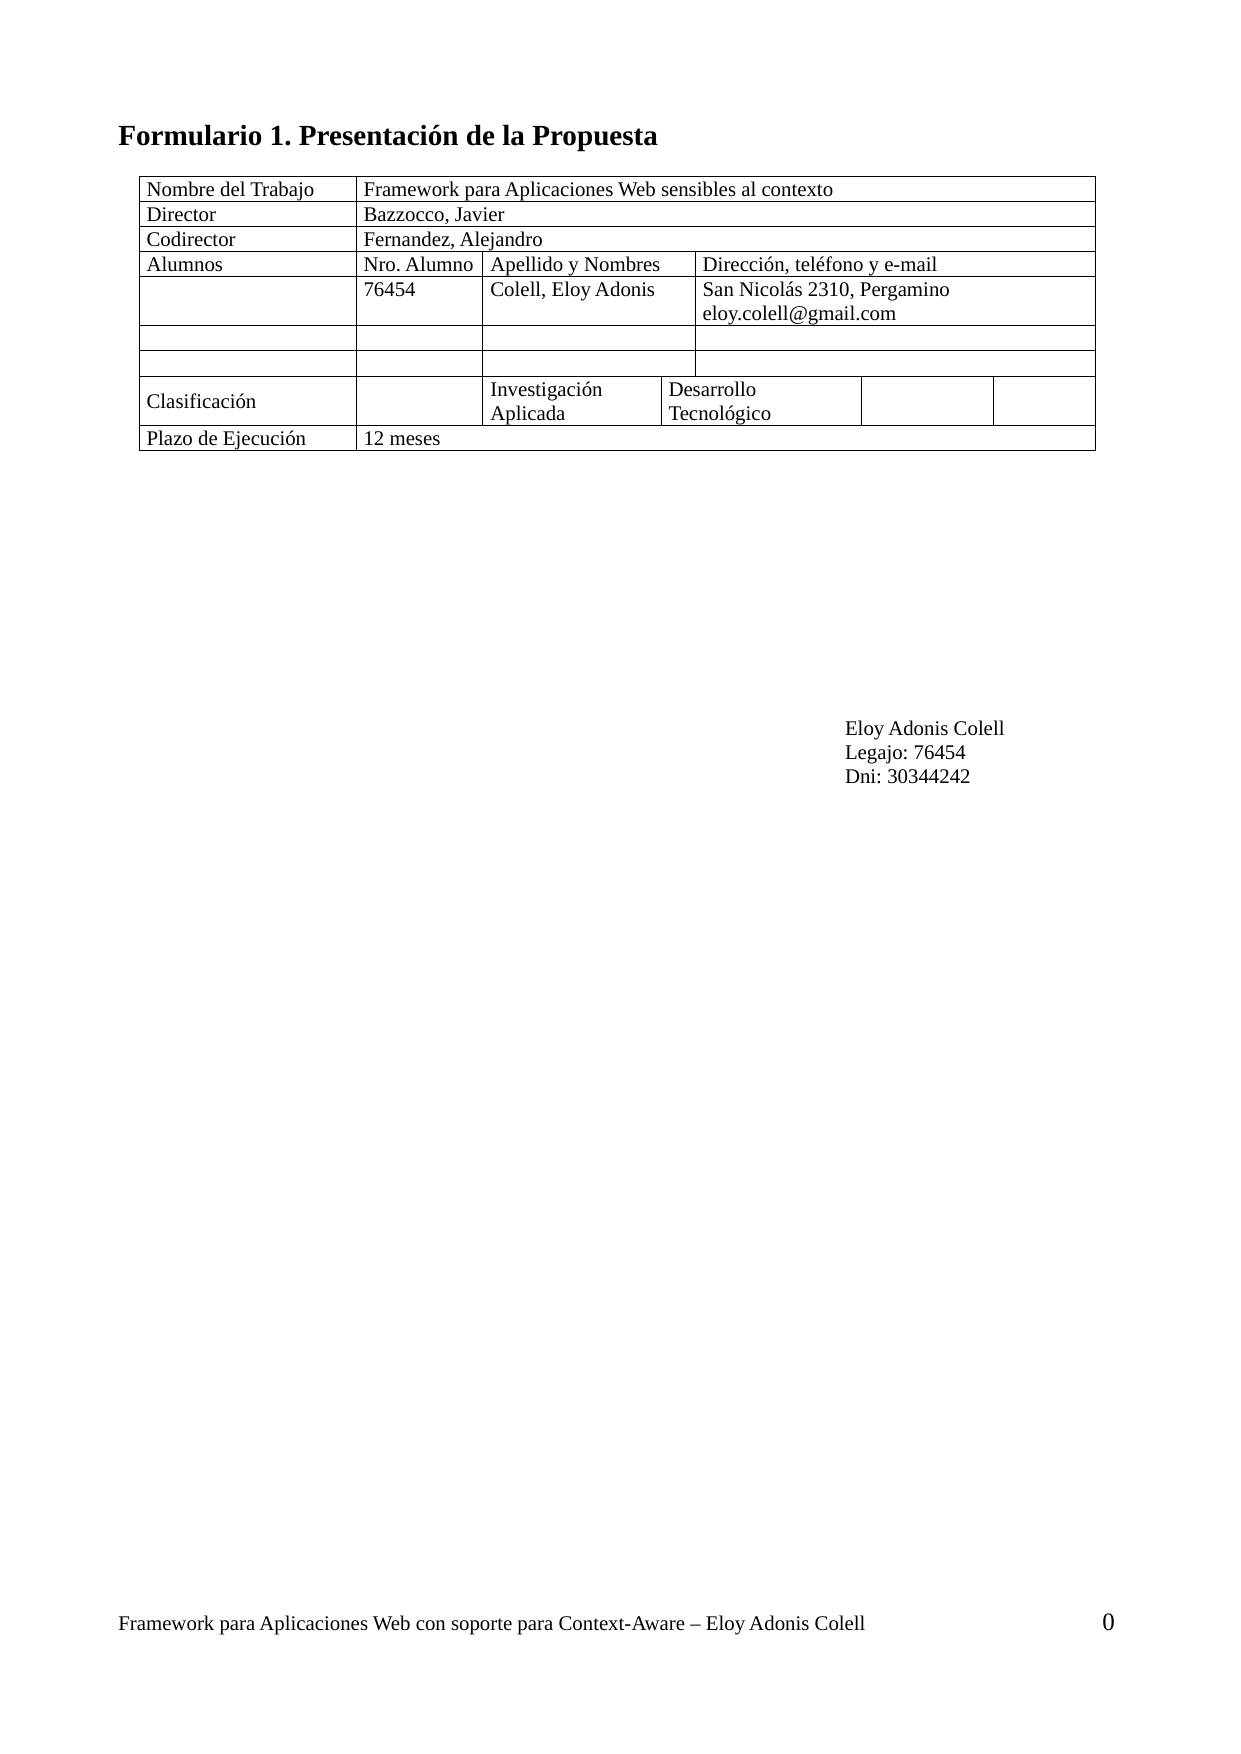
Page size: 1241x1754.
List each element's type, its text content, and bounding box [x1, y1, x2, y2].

table_cell [483, 351, 695, 376]
table_cell Colell, Eloy Adonis [483, 277, 695, 325]
table_cell San Nicolás 2310, Pergamino eloy.colell@gmail.com [696, 277, 1095, 325]
table_cell Investigación Aplicada [483, 377, 661, 425]
table_cell Clasificación [140, 377, 356, 425]
table_cell Codirector [140, 227, 356, 251]
text Eloy Adonis Colell [845, 716, 1077, 739]
table_cell Dirección, teléfono y e-mail [696, 252, 1095, 276]
table_cell Plazo de Ejecución [140, 426, 356, 450]
table_cell [357, 351, 482, 376]
table_cell [696, 351, 1095, 376]
table_cell Alumnos [140, 252, 356, 276]
subtitle Formulario 1. Presentación de la Propuesta [118, 118, 1122, 152]
table_cell [696, 326, 1095, 350]
table_cell Fernandez, Alejandro [357, 227, 1095, 251]
text Legajo: 76454 [845, 739, 1077, 764]
table_cell [357, 326, 482, 350]
table_header Framework para Aplicaciones Web sensibles al contexto [357, 177, 1095, 201]
table_cell 76454 [357, 277, 482, 325]
table_cell [483, 326, 695, 350]
table_cell [140, 277, 356, 325]
table_cell [140, 351, 356, 376]
table_cell [357, 377, 482, 425]
table_cell Nro. Alumno [357, 252, 482, 276]
table_cell Director [140, 202, 356, 226]
table_cell [862, 377, 993, 425]
table_cell 12 meses [357, 426, 1095, 450]
table_cell Apellido y Nombres [483, 252, 695, 276]
table_cell Bazzocco, Javier [357, 202, 1095, 226]
text Dni: 30344242 [845, 764, 1077, 788]
table_cell [140, 326, 356, 350]
table_header Nombre del Trabajo [140, 177, 356, 201]
table_cell Desarrollo Tecnológico [662, 377, 861, 425]
table_cell [994, 377, 1095, 425]
